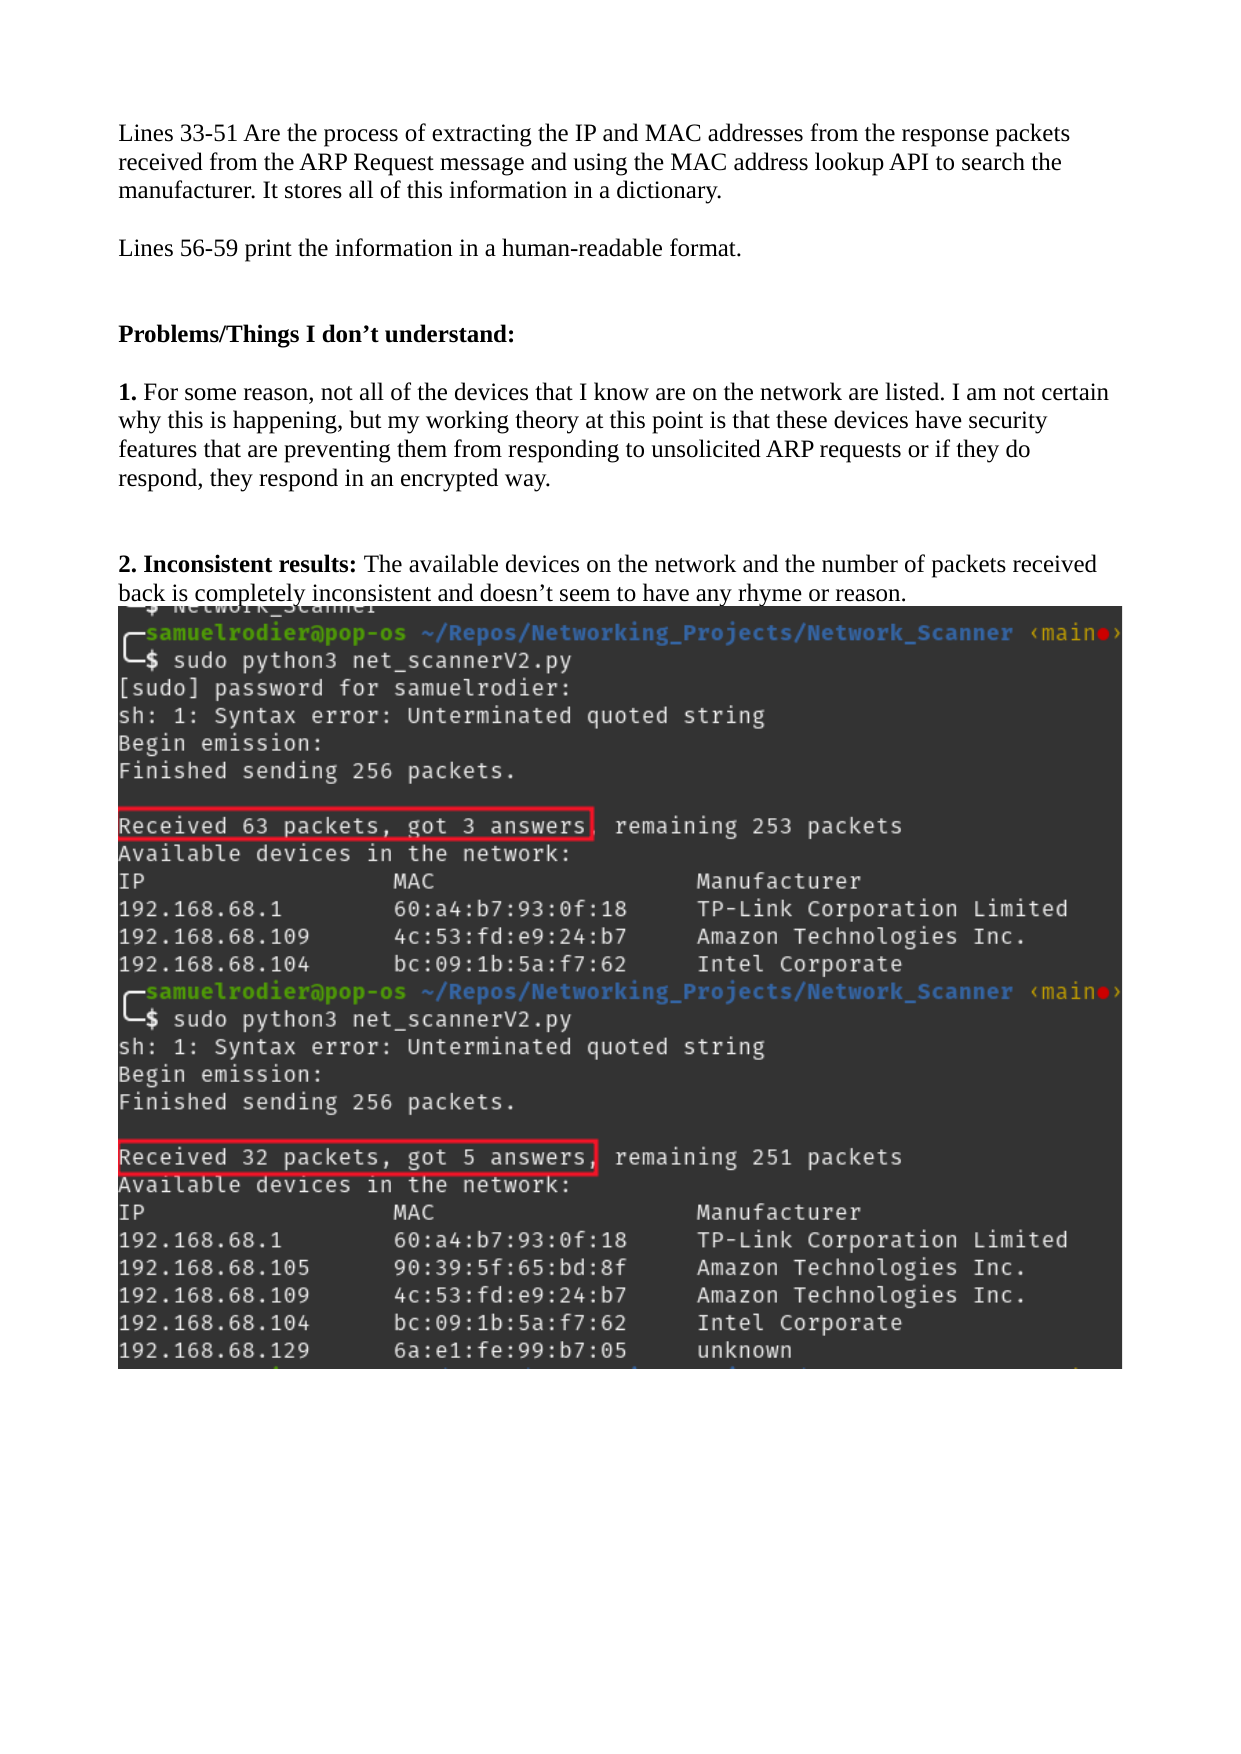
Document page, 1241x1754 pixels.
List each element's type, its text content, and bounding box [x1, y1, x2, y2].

text Problems/Things I don’t understand: [118, 319, 1122, 348]
text Lines 33-51 Are the process of extracting the IP and MAC addresses from the response packets received from the ARP Request message and using the MAC address lookup API to search the manufacturer. It stores all of this information in a dictionary. [118, 118, 1122, 204]
picture [118, 606, 1123, 1369]
text 1. For some reason, not all of the devices that I know are on the network are listed. I am not certain why this is happening, but my working theory at this point is that these devices have security features that are preventing them from responding to unsolicited ARP requests or if they do respond, they respond in an encrypted way. [118, 377, 1122, 492]
text Lines 56-59 print the information in a human-readable format. [118, 233, 1122, 262]
text 2. Inconsistent results: The available devices on the network and the number of packets received back is completely inconsistent and doesn’t seem to have any rhyme or reason. [118, 549, 1122, 606]
